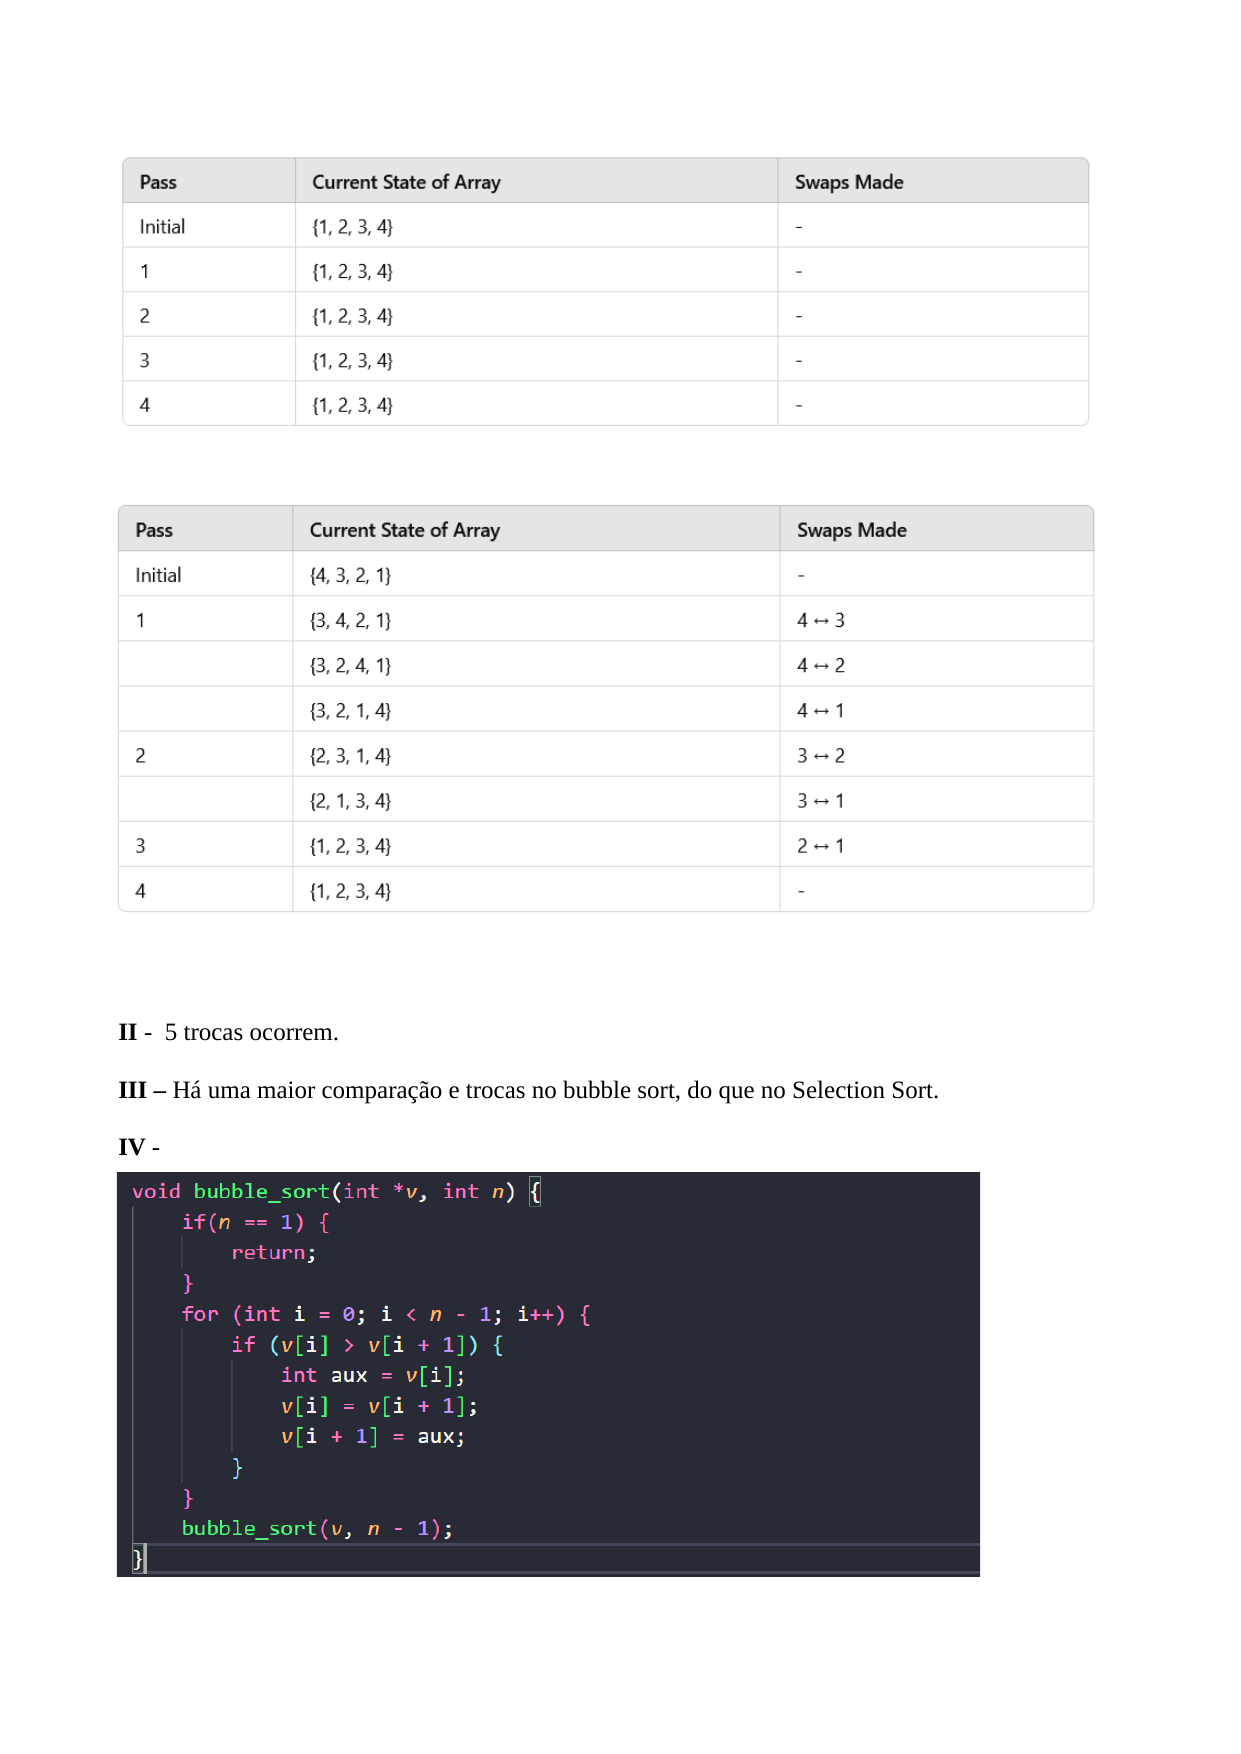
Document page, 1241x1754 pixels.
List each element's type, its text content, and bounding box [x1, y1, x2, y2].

text IV - [118, 1132, 1122, 1161]
text II - 5 trocas ocorrem. [118, 1017, 1122, 1046]
text III – Há uma maior comparação e trocas no bubble sort, do que no Selection Sort. [118, 1075, 1122, 1104]
picture [108, 495, 1113, 932]
picture [106, 153, 1111, 438]
picture [116, 1172, 981, 1577]
